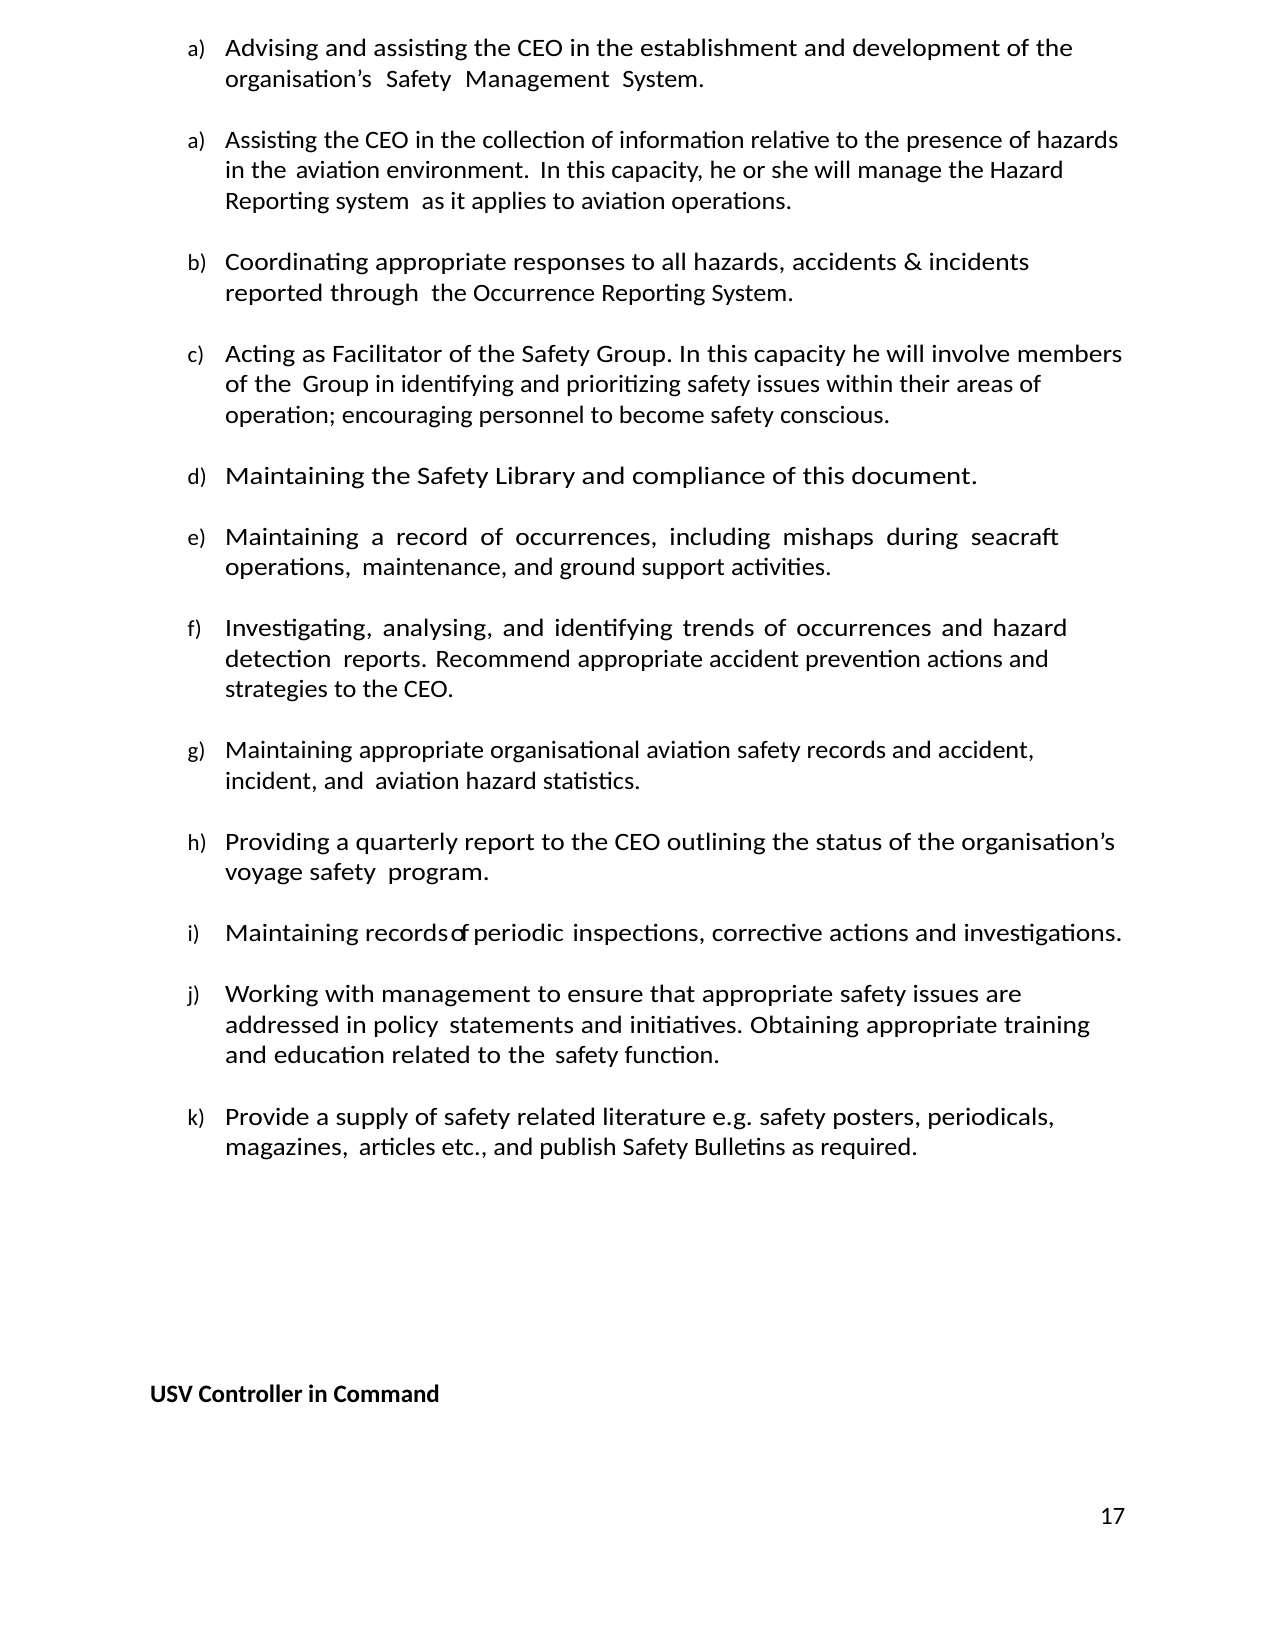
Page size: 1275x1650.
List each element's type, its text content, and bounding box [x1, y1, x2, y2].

list Maintaining appropriate organisational aviation safety records and accident, incident, and aviation hazard statistics. [187, 734, 1125, 796]
list Working with management to ensure that appropriate safety issues are addressed in policy statements and initiatives. Obtaining appropriate training and education related to the safety function. [187, 979, 1125, 1070]
list Assisting the CEO in the collection of information relative to the presence of hazards in the aviation environment. In this capacity, he or she will manage the Hazard Reporting system as it applies to aviation operations. [187, 124, 1125, 216]
list Advising and assisting the CEO in the establishment and development of the organisation’s Safety Management System. [187, 32, 1125, 93]
list Maintaining records of periodic inspections, corrective actions and investigations. [187, 918, 1125, 948]
list Coordinating appropriate responses to all hazards, accidents & incidents reported through the Occurrence Reporting System. [187, 246, 1125, 307]
text USV Controller in Command [150, 1378, 1125, 1409]
list Acting as Facilitator of the Safety Group. In this capacity he will involve members of the Group in identifying and prioritizing safety issues within their areas of operation; encouraging personnel to become safety conscious. [187, 338, 1125, 429]
list Investigating, analysing, and identifying trends of occurrences and hazard detection reports. Recommend appropriate accident prevention actions and strategies to the CEO. [187, 612, 1125, 704]
list Maintaining a record of occurrences, including mishaps during seacraft operations, maintenance, and ground support activities. [187, 521, 1125, 582]
list Providing a quarterly report to the CEO outlining the status of the organisation’s voyage safety program. [187, 826, 1125, 887]
list Provide a supply of safety related literature e.g. safety posters, periodicals, magazines, articles etc., and publish Safety Bulletins as required. [187, 1101, 1125, 1162]
list Maintaining the Safety Library and compliance of this document. [187, 460, 1125, 490]
